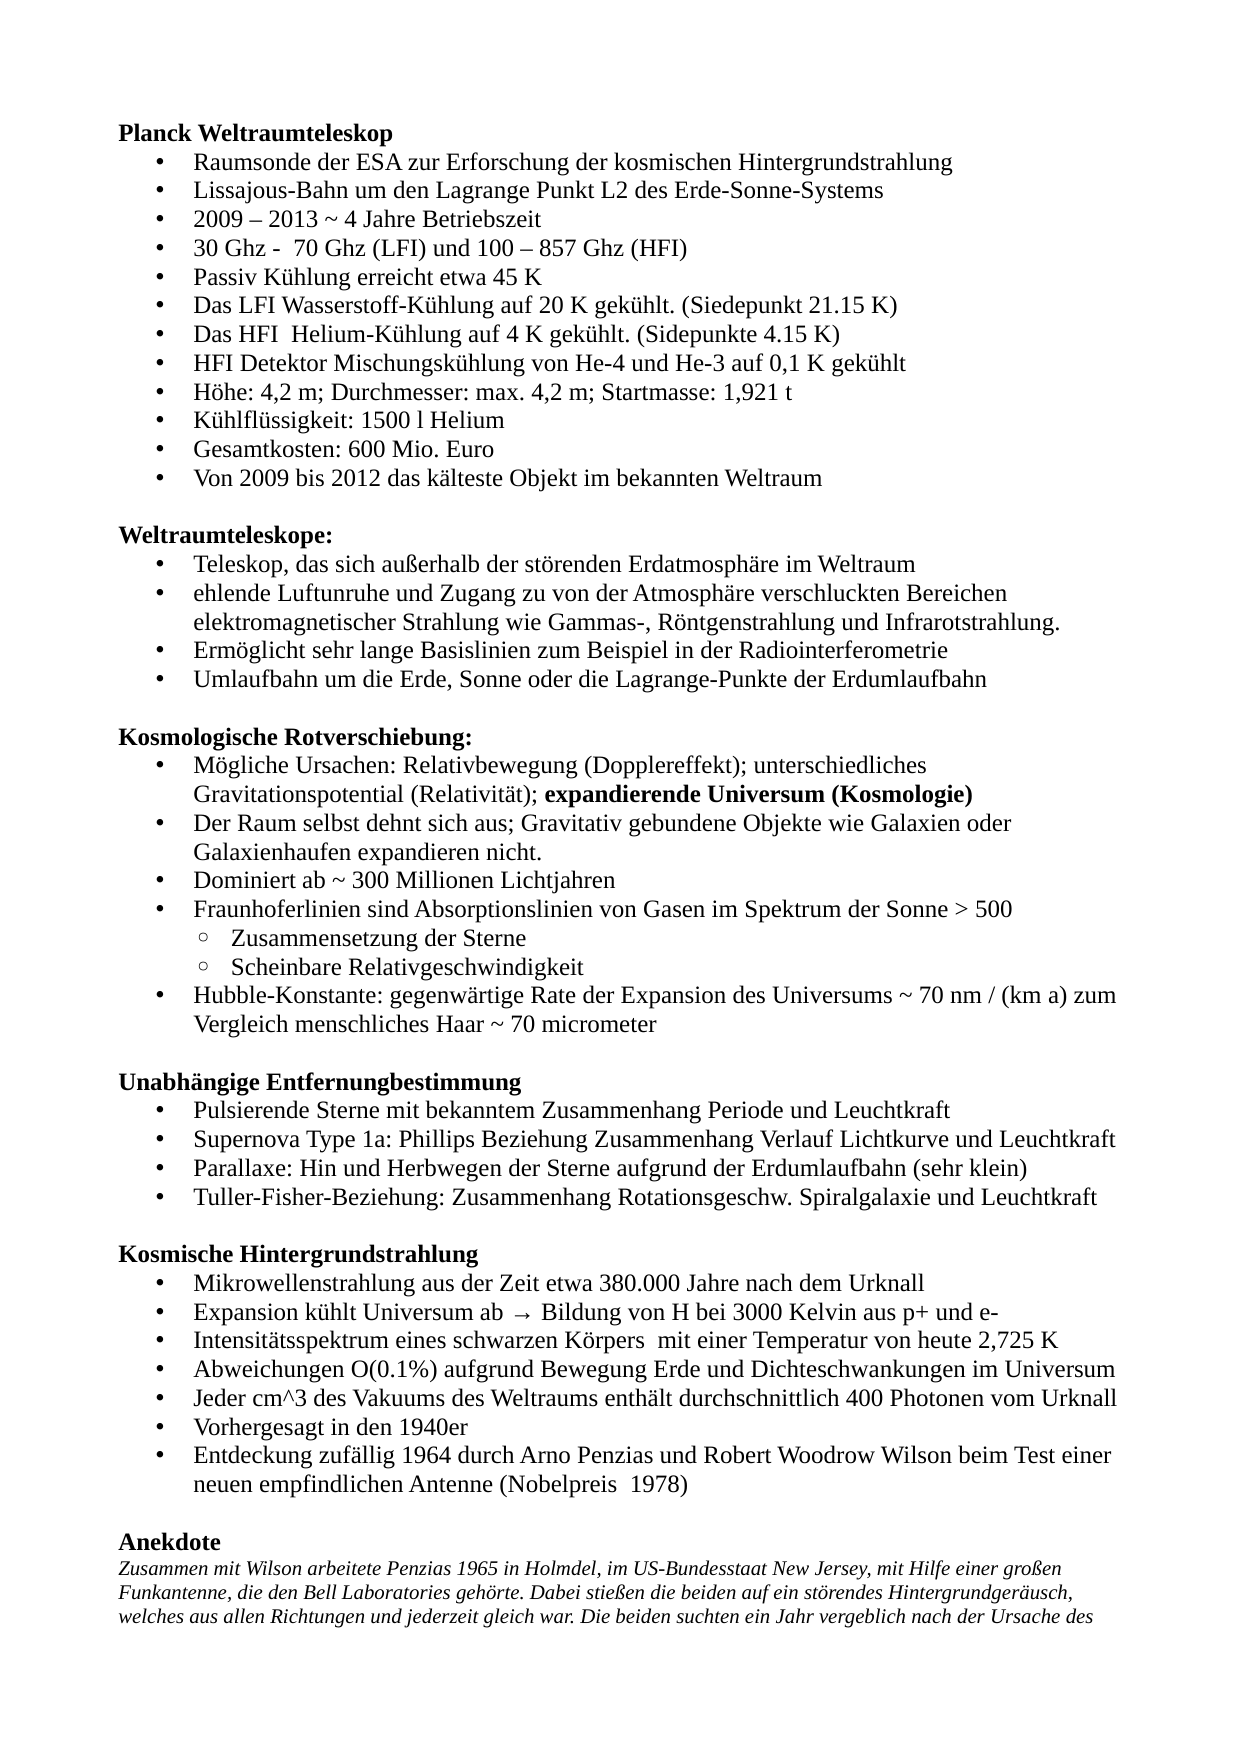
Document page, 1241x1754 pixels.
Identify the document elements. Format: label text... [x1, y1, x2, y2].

list Gesamtkosten: 600 Mio. Euro [156, 434, 1122, 463]
list Jeder cm^3 des Vakuums des Weltraums enthält durchschnittlich 400 Photonen vom Urknall [156, 1383, 1122, 1412]
list Intensitätsspektrum eines schwarzen Körpers mit einer Temperatur von heute 2,725 K [156, 1326, 1122, 1354]
list 30 Ghz - 70 Ghz (LFI) und 100 – 857 Ghz (HFI) [156, 233, 1122, 262]
list Höhe: 4,2 m; Durchmesser: max. 4,2 m; Startmasse: 1,921 t [156, 377, 1122, 406]
list Entdeckung zufällig 1964 durch Arno Penzias und Robert Woodrow Wilson beim Test einer neuen empfindlichen Antenne (Nobelpreis 1978) [156, 1441, 1122, 1498]
list Ermöglicht sehr lange Basislinien zum Beispiel in der Radiointerferometrie [156, 636, 1122, 664]
list Der Raum selbst dehnt sich aus; Gravitativ gebundene Objekte wie Galaxien oder Galaxienhaufen expandieren nicht. [156, 808, 1122, 866]
list Das HFI Helium-Kühlung auf 4 K gekühlt. (Sidepunkte 4.15 K) [156, 319, 1122, 348]
list Parallaxe: Hin und Herbwegen der Sterne aufgrund der Erdumlaufbahn (sehr klein) [156, 1153, 1122, 1182]
list Teleskop, das sich außerhalb der störenden Erdatmosphäre im Weltraum [156, 549, 1122, 578]
list Scheinbare Relativgeschwindigkeit [193, 952, 1122, 981]
text Weltraumteleskope: [118, 521, 1122, 549]
list Abweichungen O(0.1%) aufgrund Bewegung Erde und Dichteschwankungen im Universum [156, 1354, 1122, 1383]
text Kosmische Hintergrundstrahlung [118, 1239, 1122, 1268]
list Fraunhoferlinien sind Absorptionslinien von Gasen im Spektrum der Sonne > 500 [156, 894, 1122, 923]
text Anekdote [118, 1527, 1122, 1556]
list Mögliche Ursachen: Relativbewegung (Dopplereffekt); unterschiedliches Gravitationspotential (Relativität); expandierende Universum (Kosmologie) [156, 751, 1122, 808]
text Zusammen mit Wilson arbeitete Penzias 1965 in Holmdel, im US-Bundesstaat New Jersey, mit Hilfe einer großen Funkantenne, die den Bell Laboratories gehörte. Dabei stießen die beiden auf ein störendes Hintergrundgeräusch, welches aus allen Richtungen und jederzeit gleich war. Die beiden suchten ein Jahr vergeblich nach der Ursache des [118, 1556, 1122, 1628]
list Vorhergesagt in den 1940er [156, 1412, 1122, 1441]
list Zusammensetzung der Sterne [193, 923, 1122, 952]
text Kosmologische Rotverschiebung: [118, 722, 1122, 751]
list Kühlflüssigkeit: 1500 l Helium [156, 406, 1122, 434]
list Von 2009 bis 2012 das kälteste Objekt im bekannten Weltraum [156, 463, 1122, 492]
list Expansion kühlt Universum ab → Bildung von H bei 3000 Kelvin aus p+ und e- [156, 1297, 1122, 1326]
list Dominiert ab ~ 300 Millionen Lichtjahren [156, 866, 1122, 894]
list HFI Detektor Mischungskühlung von He-4 und He-3 auf 0,1 K gekühlt [156, 348, 1122, 377]
list Hubble-Konstante: gegenwärtige Rate der Expansion des Universums ~ 70 nm / (km a) zum Vergleich menschliches Haar ~ 70 micrometer [156, 981, 1122, 1038]
list Tuller-Fisher-Beziehung: Zusammenhang Rotationsgeschw. Spiralgalaxie und Leuchtkraft [156, 1182, 1122, 1211]
list Das LFI Wasserstoff-Kühlung auf 20 K gekühlt. (Siedepunkt 21.15 K) [156, 291, 1122, 319]
list Umlaufbahn um die Erde, Sonne oder die Lagrange-Punkte der Erdumlaufbahn [156, 664, 1122, 693]
list Pulsierende Sterne mit bekanntem Zusammenhang Periode und Leuchtkraft [156, 1096, 1122, 1124]
text Unabhängige Entfernungbestimmung [118, 1067, 1122, 1096]
list ehlende Luftunruhe und Zugang zu von der Atmosphäre verschluckten Bereichen elektromagnetischer Strahlung wie Gammas-, Röntgenstrahlung und Infrarotstrahlung. [156, 578, 1122, 636]
list Mikrowellenstrahlung aus der Zeit etwa 380.000 Jahre nach dem Urknall [156, 1268, 1122, 1297]
list 2009 – 2013 ~ 4 Jahre Betriebszeit [156, 204, 1122, 233]
text Planck Weltraumteleskop [118, 118, 1122, 147]
list Raumsonde der ESA zur Erforschung der kosmischen Hintergrundstrahlung [156, 147, 1122, 176]
list Passiv Kühlung erreicht etwa 45 K [156, 262, 1122, 291]
list Supernova Type 1a: Phillips Beziehung Zusammenhang Verlauf Lichtkurve und Leuchtkraft [156, 1124, 1122, 1153]
list Lissajous-Bahn um den Lagrange Punkt L2 des Erde-Sonne-Systems [156, 176, 1122, 204]
